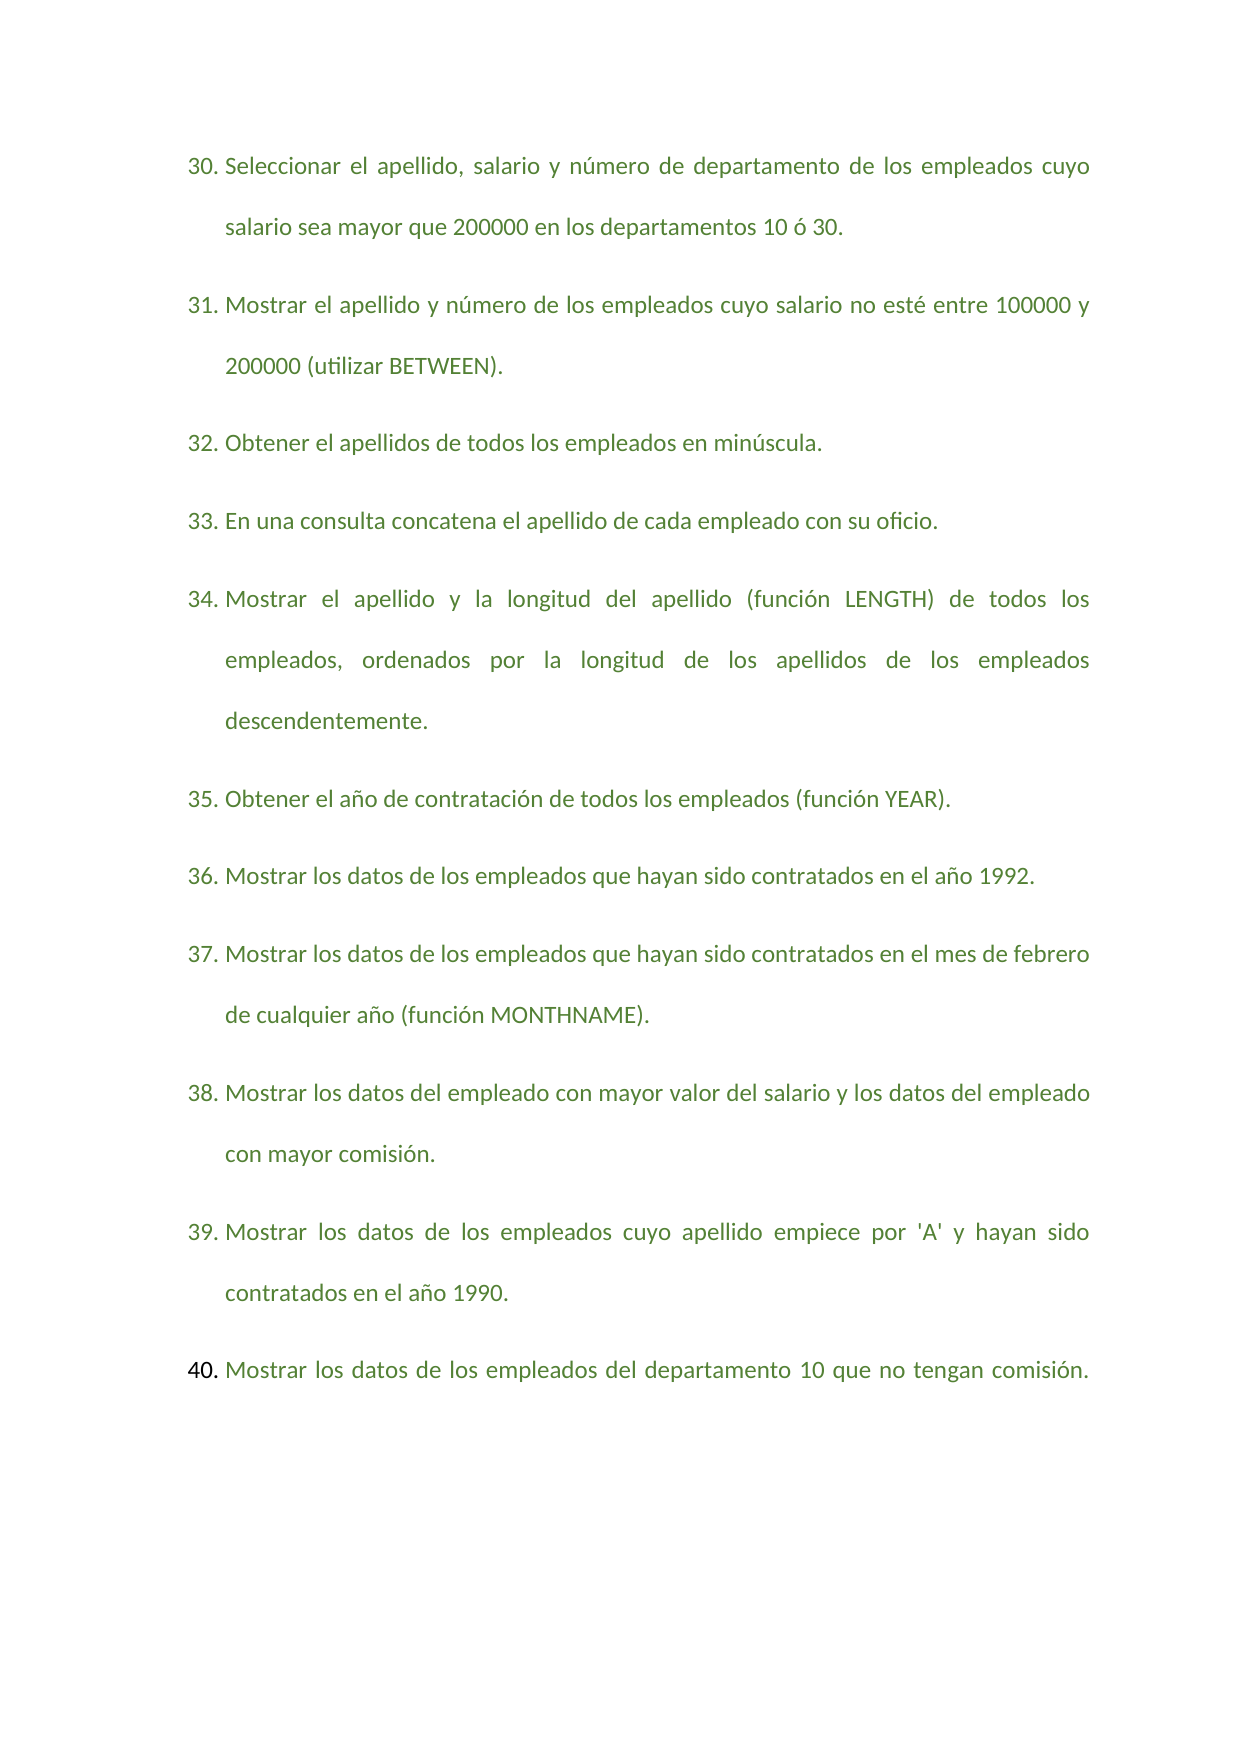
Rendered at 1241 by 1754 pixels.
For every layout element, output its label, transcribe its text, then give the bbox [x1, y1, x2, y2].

list Mostrar el apellido y la longitud del apellido (función LENGTH) de todos los empleados, ordenados por la longitud de los apellidos de los empleados descendentemente. [187, 583, 1090, 736]
list Seleccionar el apellido, salario y número de departamento de los empleados cuyo salario sea mayor que 200000 en los departamentos 10 ó 30. [187, 150, 1090, 242]
list Obtener el apellidos de todos los empleados en minúscula. [187, 427, 1090, 458]
list Mostrar los datos del empleado con mayor valor del salario y los datos del empleado con mayor comisión. [187, 1077, 1090, 1168]
list Mostrar los datos de los empleados que hayan sido contratados en el mes de febrero de cualquier año (función MONTHNAME). [187, 938, 1090, 1030]
list Obtener el año de contratación de todos los empleados (función YEAR). [187, 783, 1090, 813]
list En una consulta concatena el apellido de cada empleado con su oficio. [187, 505, 1090, 536]
list Mostrar los datos de los empleados del departamento 10 que no tengan comisión. [187, 1354, 1090, 1446]
list Mostrar el apellido y número de los empleados cuyo salario no esté entre 100000 y 200000 (utilizar BETWEEN). [187, 289, 1090, 380]
list Mostrar los datos de los empleados que hayan sido contratados en el año 1992. [187, 860, 1090, 891]
list Mostrar los datos de los empleados cuyo apellido empiece por 'A' y hayan sido contratados en el año 1990. [187, 1216, 1090, 1307]
